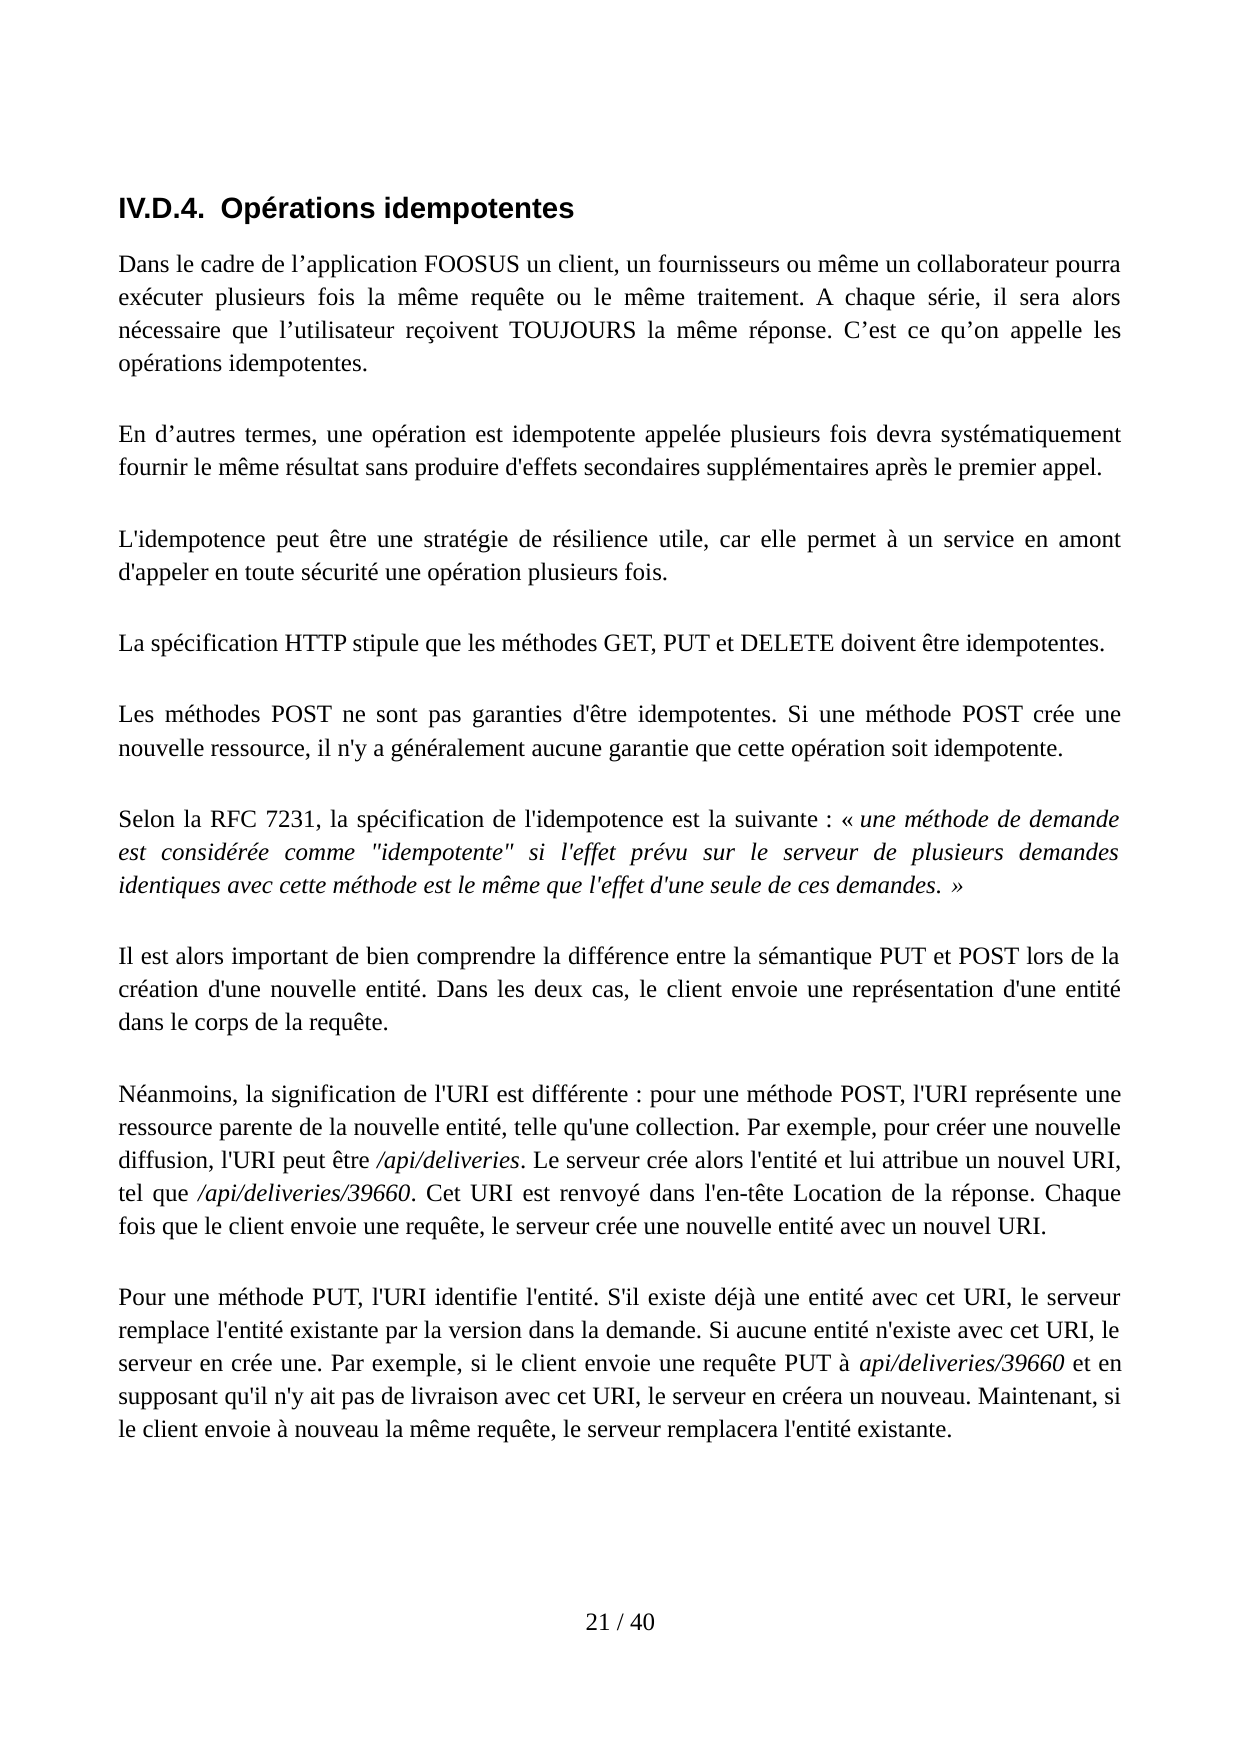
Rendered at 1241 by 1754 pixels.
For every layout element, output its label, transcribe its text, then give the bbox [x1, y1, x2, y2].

text L'idempotence peut être une stratégie de résilience utile, car elle permet à un service en amont d'appeler en toute sécurité une opération plusieurs fois. [118, 524, 1122, 586]
text Selon la RFC 7231, la spécification de l'idempotence est la suivante : « une méthode de demande est considérée comme "idempotente" si l'effet prévu sur le serveur de plusieurs demandes identiques avec cette méthode est le même que l'effet d'une seule de ces demandes. » [118, 804, 1122, 899]
subtitle Opérations idempotentes [118, 191, 1122, 225]
text En d’autres termes, une opération est idempotente appelée plusieurs fois devra systématiquement fournir le même résultat sans produire d'effets secondaires supplémentaires après le premier appel. [118, 419, 1122, 481]
text Les méthodes POST ne sont pas garanties d'être idempotentes. Si une méthode POST crée une nouvelle ressource, il n'y a généralement aucune garantie que cette opération soit idempotente. [118, 699, 1122, 761]
text Dans le cadre de l’application FOOSUS un client, un fournisseurs ou même un collaborateur pourra exécuter plusieurs fois la même requête ou le même traitement. A chaque série, il sera alors nécessaire que l’utilisateur reçoivent TOUJOURS la même réponse. C’est ce qu’on appelle les opérations idempotentes. [118, 249, 1122, 377]
text Néanmoins, la signification de l'URI est différente : pour une méthode POST, l'URI représente une ressource parente de la nouvelle entité, telle qu'une collection. Par exemple, pour créer une nouvelle diffusion, l'URI peut être /api/deliveries. Le serveur crée alors l'entité et lui attribue un nouvel URI, tel que /api/deliveries/39660. Cet URI est renvoyé dans l'en-tête Location de la réponse. Chaque fois que le client envoie une requête, le serveur crée une nouvelle entité avec un nouvel URI. [118, 1079, 1122, 1239]
text Il est alors important de bien comprendre la différence entre la sémantique PUT et POST lors de la création d'une nouvelle entité. Dans les deux cas, le client envoie une représentation d'une entité dans le corps de la requête. [118, 941, 1122, 1036]
text Pour une méthode PUT, l'URI identifie l'entité. S'il existe déjà une entité avec cet URI, le serveur remplace l'entité existante par la version dans la demande. Si aucune entité n'existe avec cet URI, le serveur en crée une. Par exemple, si le client envoie une requête PUT à api/deliveries/39660 et en supposant qu'il n'y ait pas de livraison avec cet URI, le serveur en créera un nouveau. Maintenant, si le client envoie à nouveau la même requête, le serveur remplacera l'entité existante. [118, 1282, 1122, 1443]
text La spécification HTTP stipule que les méthodes GET, PUT et DELETE doivent être idempotentes. [118, 628, 1122, 657]
